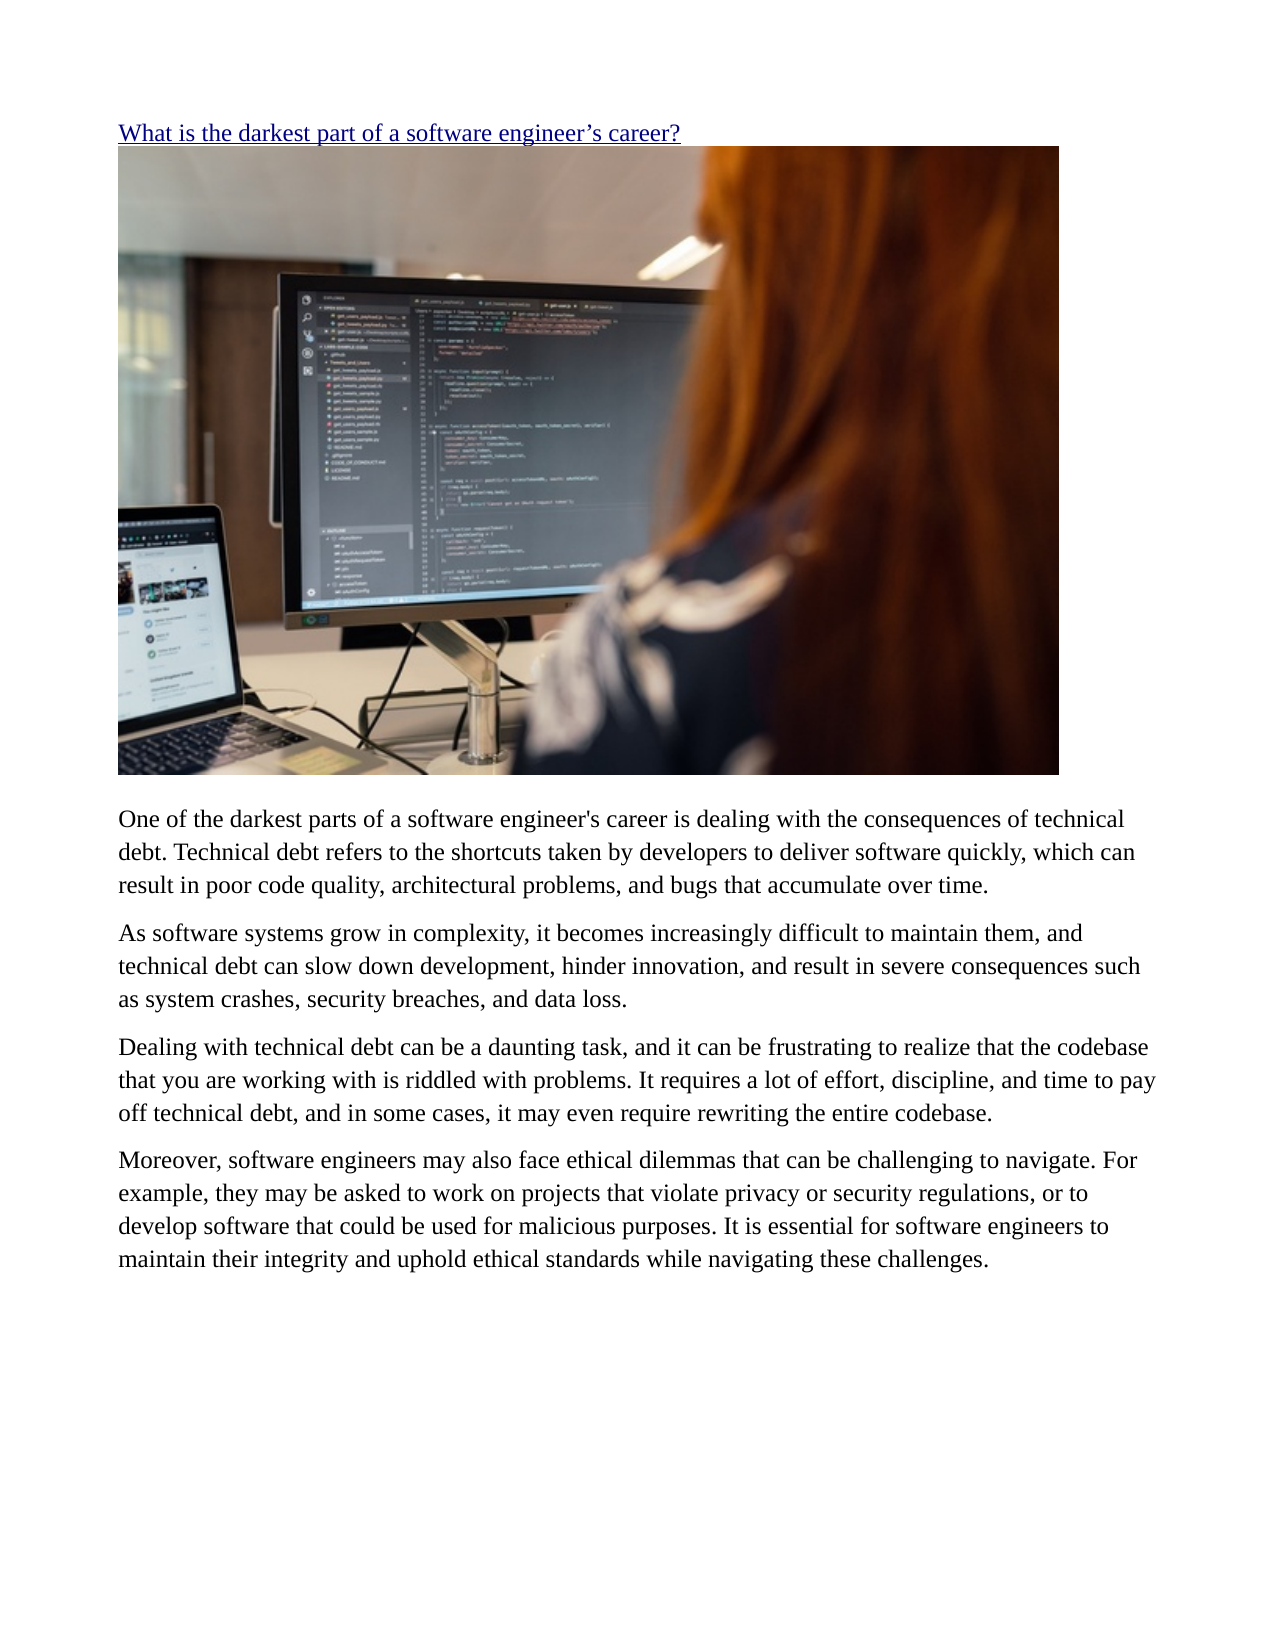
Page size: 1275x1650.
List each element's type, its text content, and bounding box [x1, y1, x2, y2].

picture [118, 146, 1059, 775]
text One of the darkest parts of a software engineer's career is dealing with the consequences of technical debt. Technical debt refers to the shortcuts taken by developers to deliver software quickly, which can result in poor code quality, architectural problems, and bugs that accumulate over time. [118, 804, 1157, 899]
text What is the darkest part of a software engineer’s career? [118, 118, 1157, 147]
text Moreover, software engineers may also face ethical dilemmas that can be challenging to navigate. For example, they may be asked to work on projects that violate privacy or security regulations, or to develop software that could be used for malicious purposes. It is essential for software engineers to maintain their integrity and uphold ethical standards while navigating these challenges. [118, 1145, 1157, 1273]
text Dealing with technical debt can be a daunting task, and it can be frustrating to realize that the codebase that you are working with is riddled with problems. It requires a lot of effort, discipline, and time to pay off technical debt, and in some cases, it may even require rewriting the entire codebase. [118, 1032, 1157, 1127]
text As software systems grow in complexity, it becomes increasingly difficult to maintain them, and technical debt can slow down development, hinder innovation, and result in severe consequences such as system crashes, security breaches, and data loss. [118, 918, 1157, 1013]
